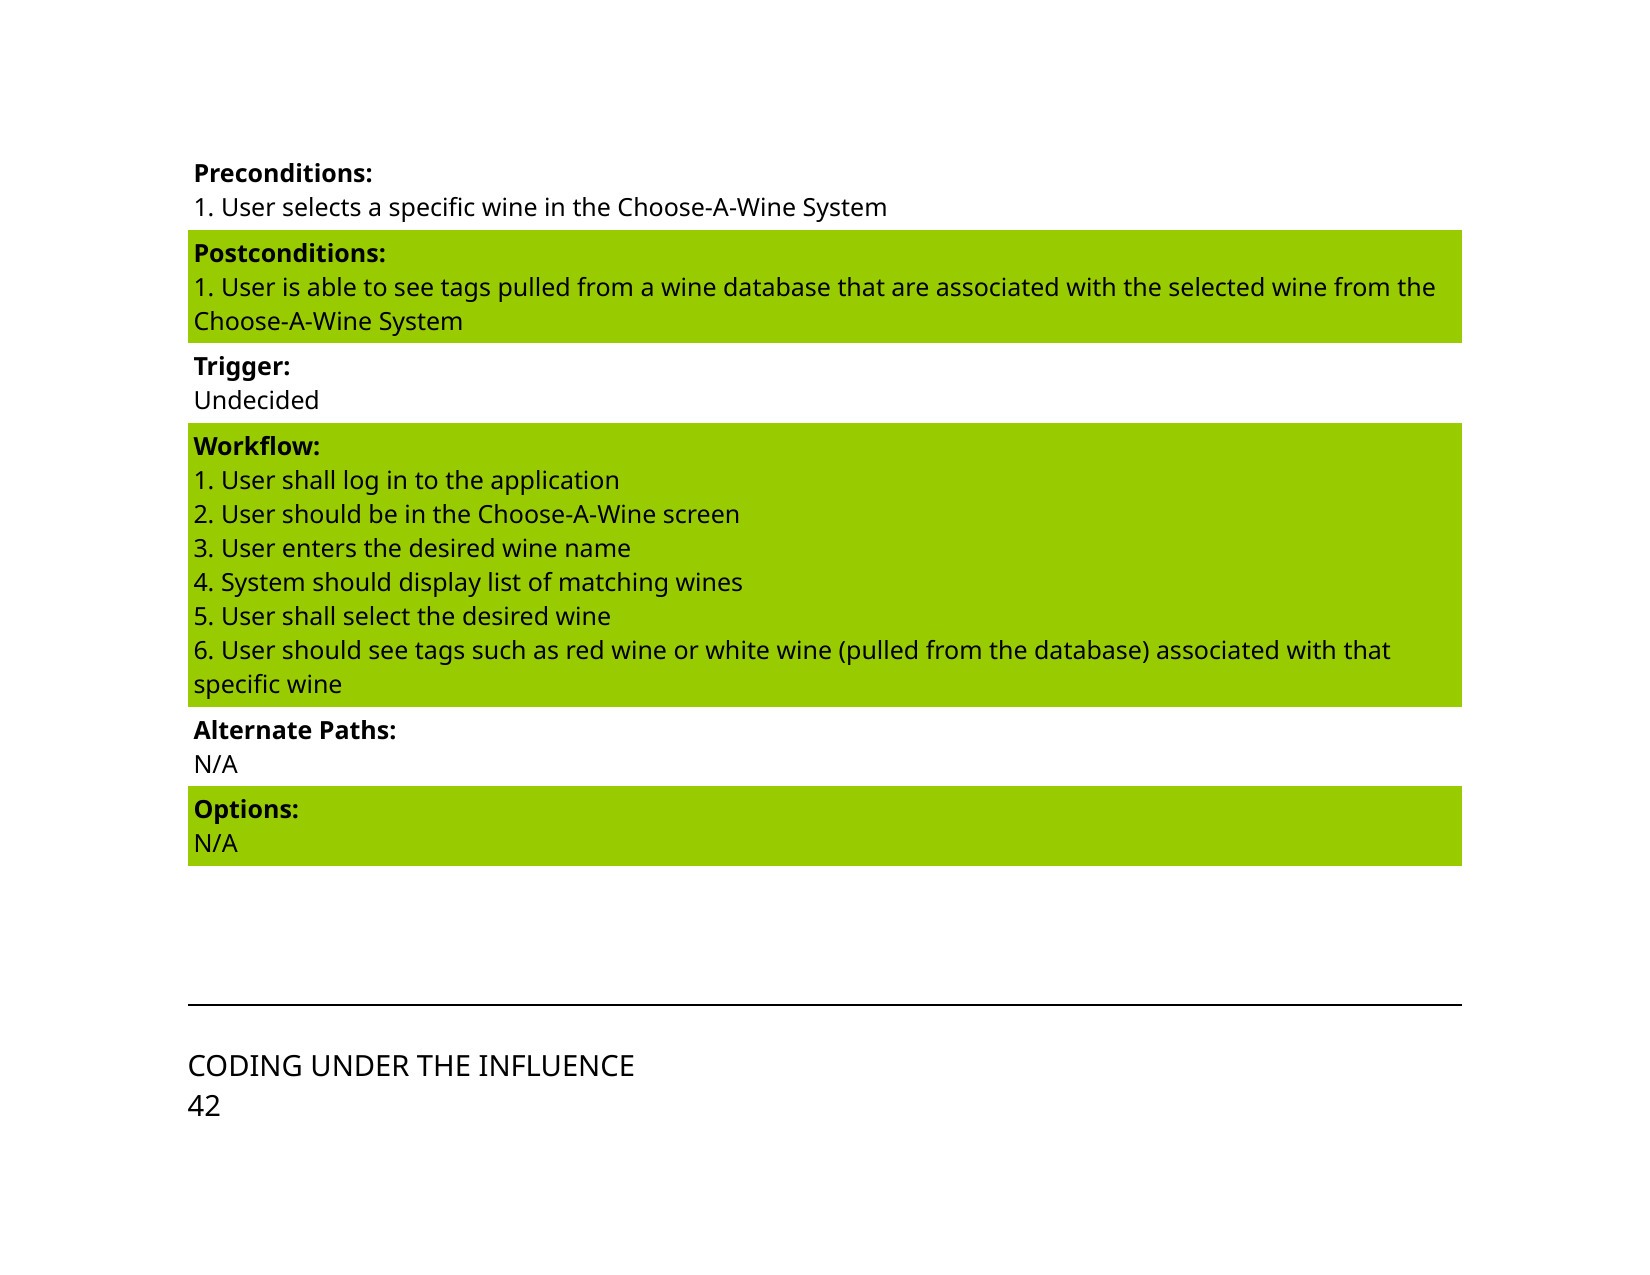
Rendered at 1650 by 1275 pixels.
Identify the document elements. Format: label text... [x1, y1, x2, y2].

table_cell Trigger: Undecided [188, 343, 1462, 423]
table_cell Preconditions: 1. User selects a specific wine in the Choose-A-Wine System [188, 150, 1462, 229]
table_cell Options: N/A [188, 786, 1462, 866]
table_cell Alternate Paths: N/A [188, 707, 1462, 786]
table_cell Postconditions: 1. User is able to see tags pulled from a wine database that are associated with the selected wine from the Choose-A-Wine System [188, 230, 1462, 343]
table_cell Workflow: 1. User shall log in to the application 2. User should be in the Choose-A-Wine screen 3. User enters the desired wine name 4. System should display list of matching wines 5. User shall select the desired wine 6. User should see tags such as red wine or white wine (pulled from the database) associated with that specific wine [188, 423, 1462, 707]
